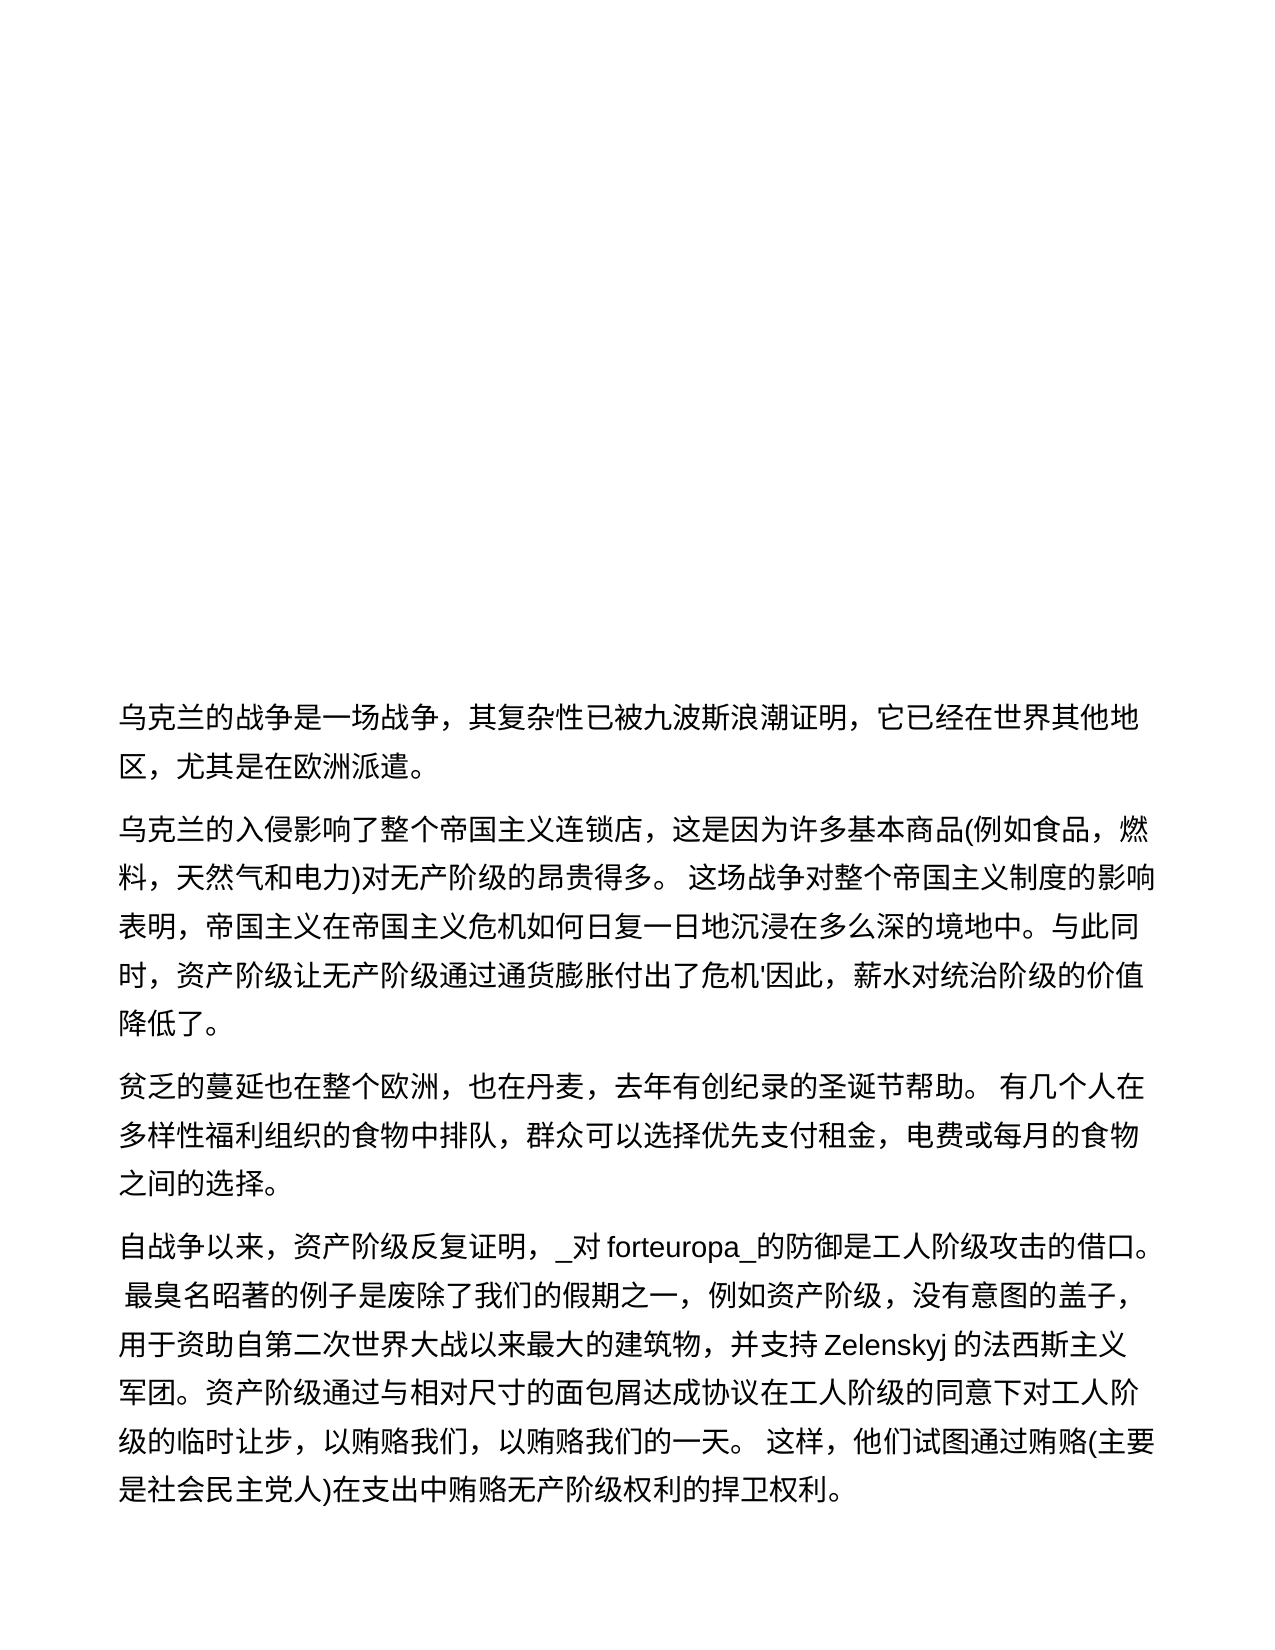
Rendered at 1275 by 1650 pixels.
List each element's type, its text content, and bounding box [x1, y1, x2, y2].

text 乌克兰的入侵影响了整个帝国主义连锁店，这是因为许多基本商品(例如食品，燃料，天然气和电力)对无产阶级的昂贵得多。 这场战争对整个帝国主义制度的影响表明，帝国主义在帝国主义危机如何日复一日地沉浸在多么深的境地中。与此同时，资产阶级让无产阶级通过通货膨胀付出了危机'因此，薪水对统治阶级的价值降低了。 [118, 806, 1157, 1043]
text 自战争以来，资产阶级反复证明，_对forteuropa_的防御是工人阶级攻击的借口。 最臭名昭著的例子是废除了我们的假期之一，例如资产阶级，没有意图的盖子，用于资助自第二次世界大战以来最大的建筑物，并支持Zelenskyj的法西斯主义军团。资产阶级通过与相对尺寸的面包屑达成协议在工人阶级的同意下对工人阶级的临时让步，以贿赂我们，以贿赂我们的一天。 这样，他们试图通过贿赂(主要是社会民主党人)在支出中贿赂无产阶级权利的捍卫权利。 [118, 1224, 1157, 1509]
text 乌克兰的战争是一场战争，其复杂性已被九波斯浪潮证明，它已经在世界其他地区，尤其是在欧洲派遣。 [118, 118, 1157, 786]
text 贫乏的蔓延也在整个欧洲，也在丹麦，去年有创纪录的圣诞节帮助。 有几个人在多样性福利组织的食物中排队，群众可以选择优先支付租金，电费或每月的食物之间的选择。 [118, 1064, 1157, 1203]
